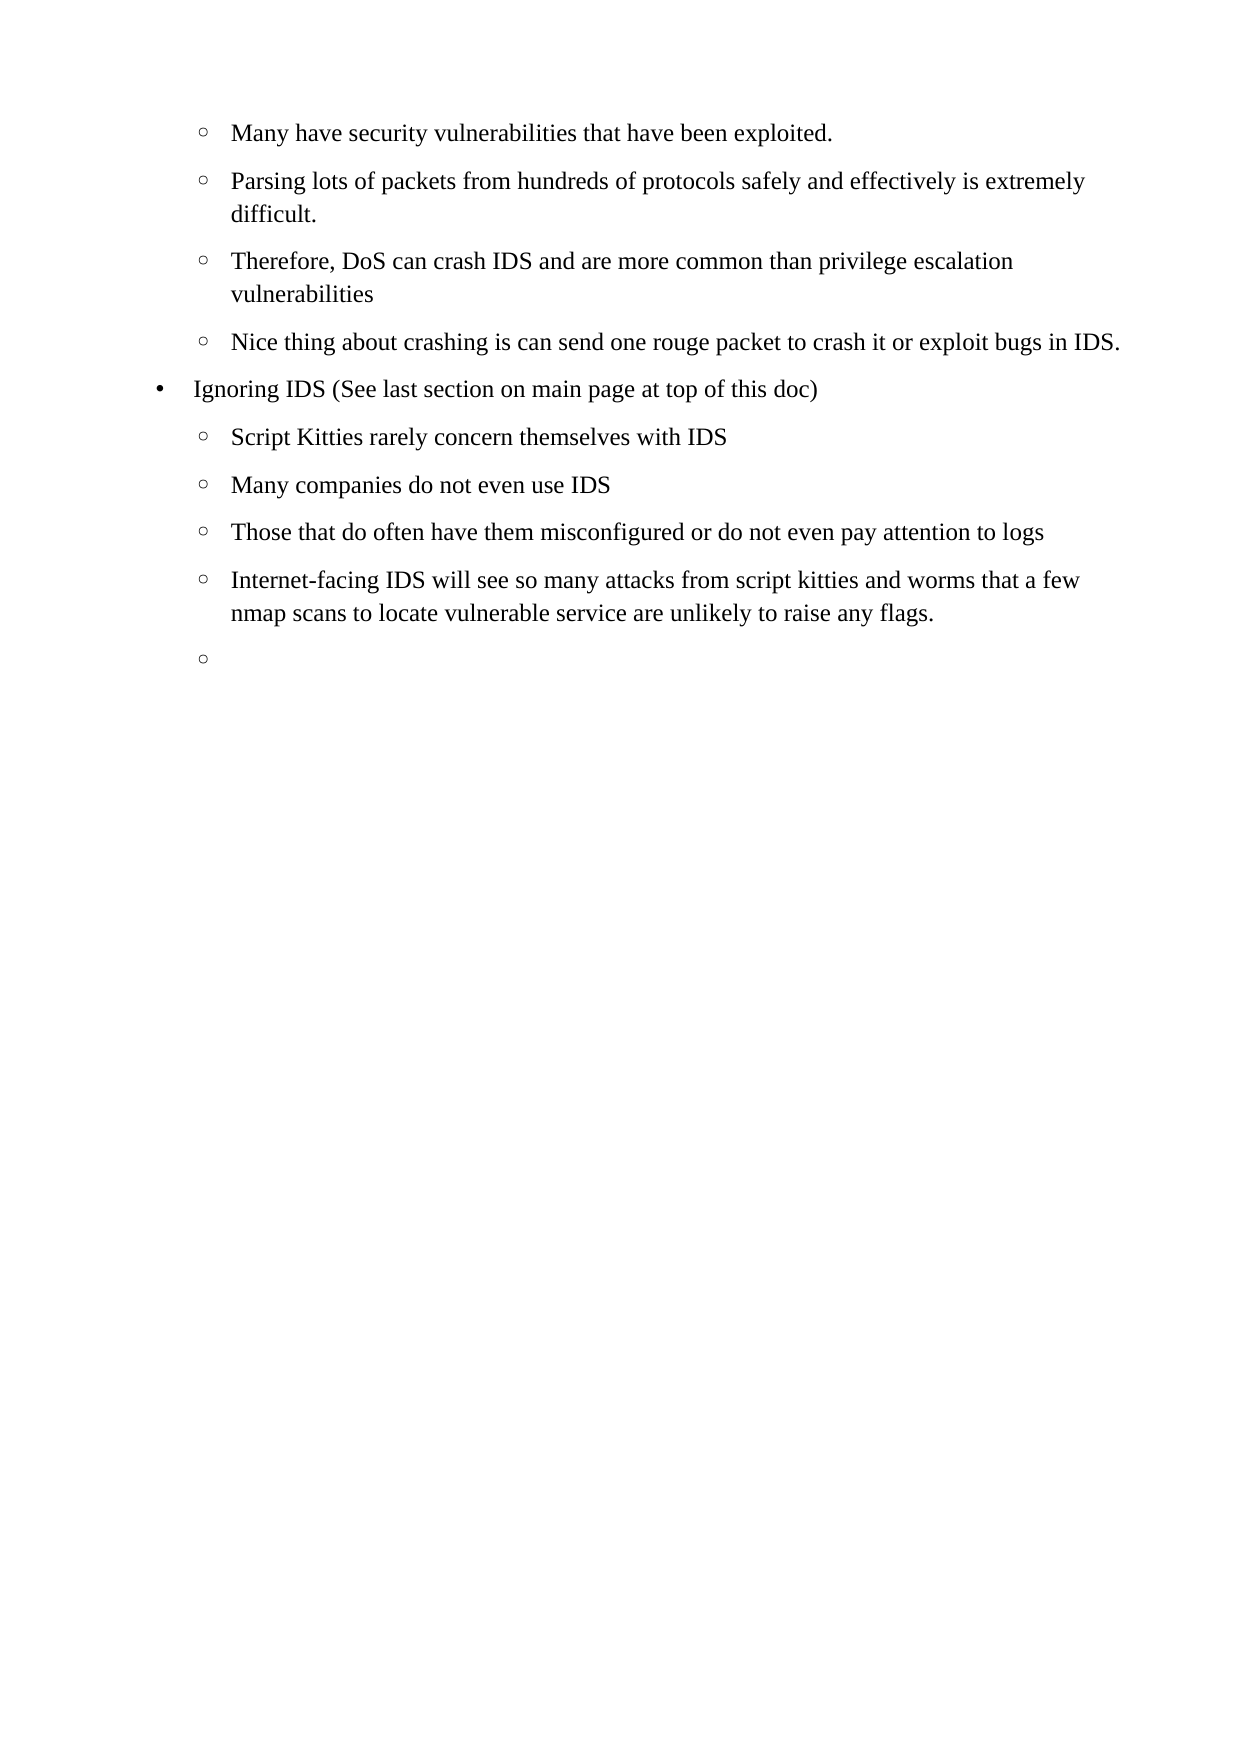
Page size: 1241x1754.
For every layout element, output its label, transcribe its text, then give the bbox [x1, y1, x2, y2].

list Many companies do not even use IDS [193, 470, 1122, 498]
list Ignoring IDS (See last section on main page at top of this doc) [156, 374, 1122, 403]
list Internet-facing IDS will see so many attacks from script kitties and worms that a few nmap scans to locate vulnerable service are unlikely to raise any flags. [193, 565, 1122, 627]
list Therefore, DoS can crash IDS and are more common than privilege escalation vulnerabilities [193, 246, 1122, 308]
list Nice thing about crashing is can send one rouge packet to crash it or exploit bugs in IDS. [193, 327, 1122, 356]
list Script Kitties rarely concern themselves with IDS [193, 422, 1122, 451]
list Parsing lots of packets from hundreds of protocols safely and effectively is extremely difficult. [193, 166, 1122, 227]
list Those that do often have them misconfigured or do not even pay attention to logs [193, 517, 1122, 546]
list Many have security vulnerabilities that have been exploited. [193, 118, 1122, 147]
